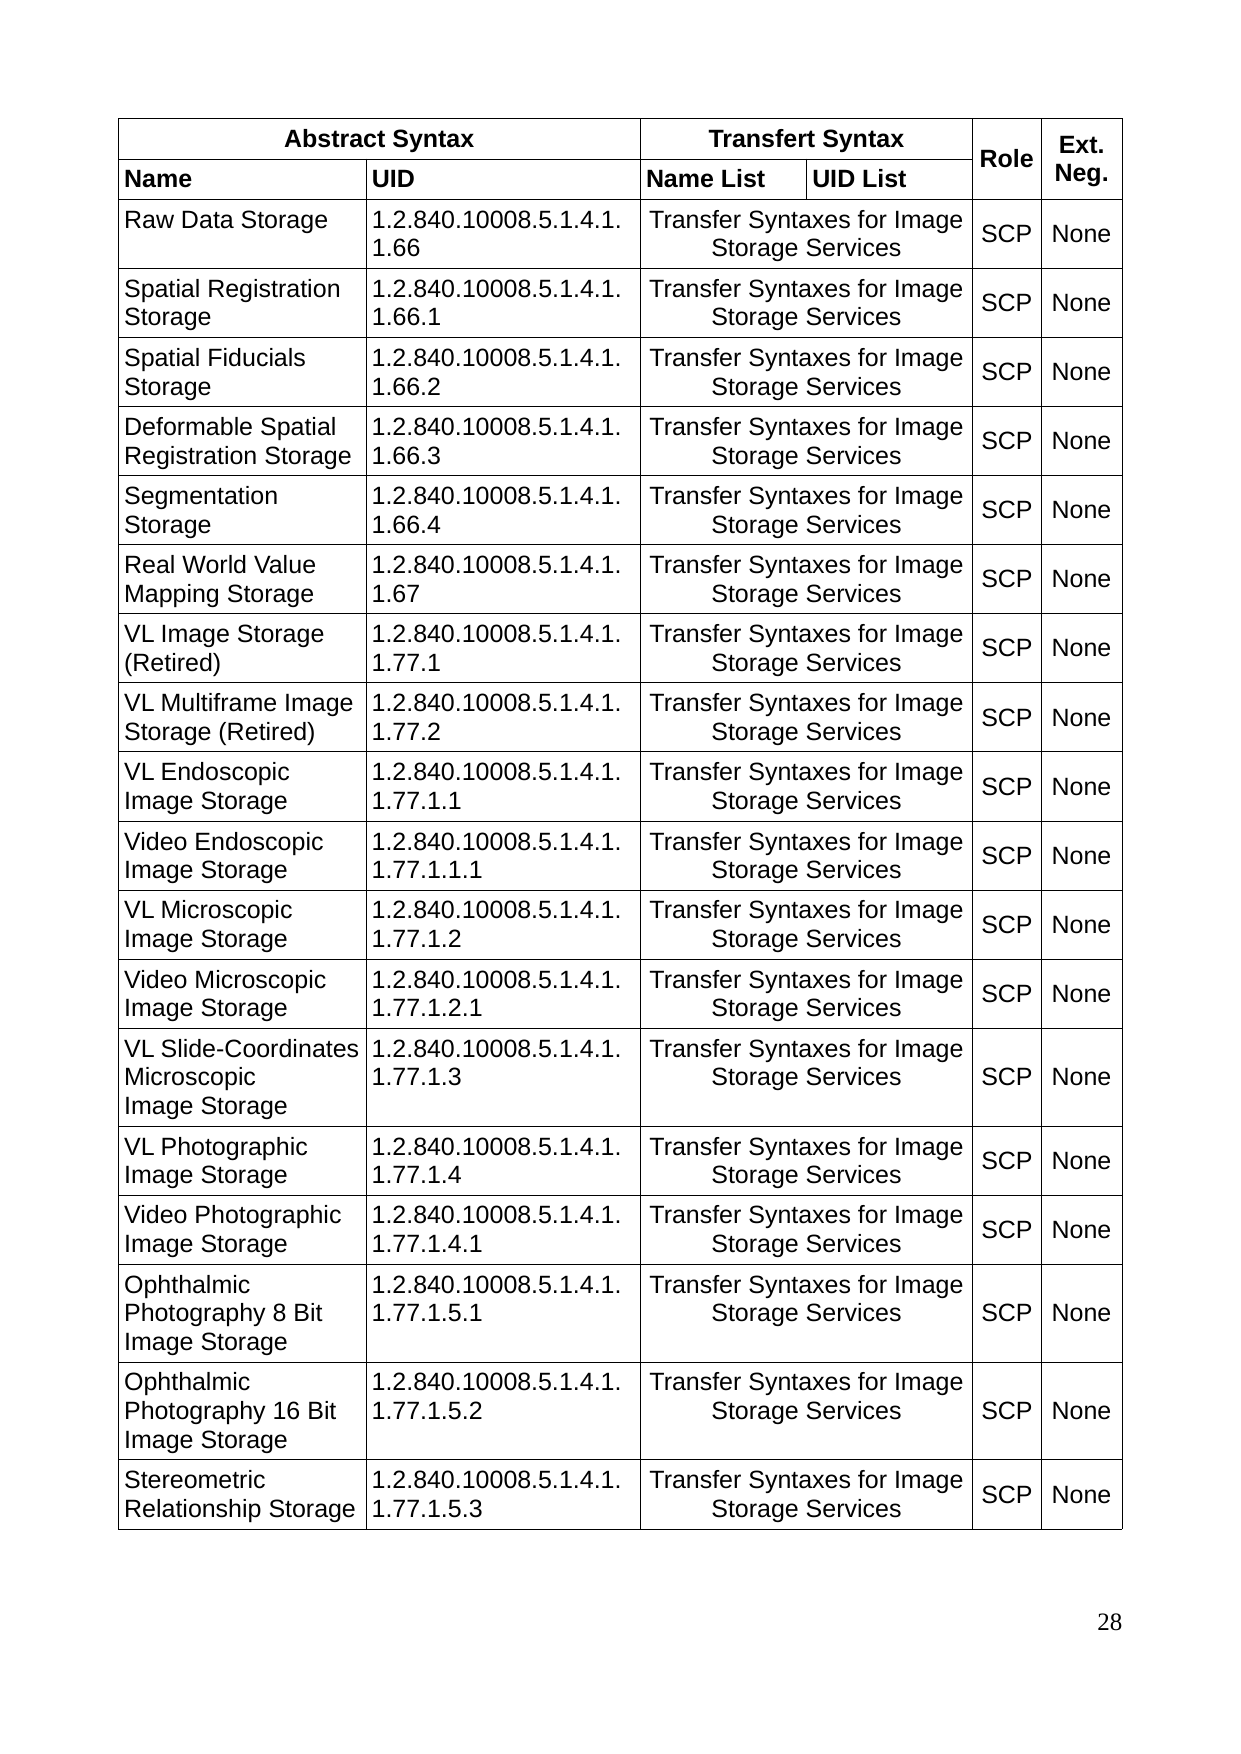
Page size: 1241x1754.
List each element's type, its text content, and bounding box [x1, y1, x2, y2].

table_cell UID List [807, 160, 972, 199]
table_cell 1.2.840.10008.5.1.4.1. 1.66.3 [367, 407, 640, 475]
table_cell Ophthalmic Photography 8 Bit Image Storage [119, 1265, 366, 1362]
table_cell None [1042, 545, 1122, 613]
table_cell Transfer Syntaxes for Image Storage Services [641, 614, 972, 682]
table_cell UID [367, 160, 640, 199]
table_cell Deformable Spatial Registration Storage [119, 407, 366, 475]
table_cell SCP [973, 200, 1041, 268]
table_cell 1.2.840.10008.5.1.4.1. 1.77.1 [367, 614, 640, 682]
table_cell Real World Value Mapping Storage [119, 545, 366, 613]
table_cell Name [119, 160, 366, 199]
table_header Role [973, 119, 1041, 199]
table_cell SCP [973, 1196, 1041, 1264]
table_cell Transfer Syntaxes for Image Storage Services [641, 1265, 972, 1362]
table_cell 1.2.840.10008.5.1.4.1. 1.67 [367, 545, 640, 613]
table_cell None [1042, 891, 1122, 959]
table_cell Video Photographic Image Storage [119, 1196, 366, 1264]
table_header SCP [973, 752, 1041, 821]
table_cell 1.2.840.10008.5.1.4.1. 1.66.4 [367, 476, 640, 544]
table_header Abstract Syntax [119, 119, 640, 158]
table_header Spatial Fiducials Storage [119, 338, 366, 406]
table_header Ext. Neg. [1042, 119, 1122, 199]
table_cell SCP [973, 269, 1041, 337]
table_cell Ophthalmic Photography 16 Bit Image Storage [119, 1363, 366, 1459]
table_cell None [1042, 1127, 1122, 1195]
table_cell 1.2.840.10008.5.1.4.1. 1.77.1.4 [367, 1127, 640, 1195]
table_cell Transfer Syntaxes for Image Storage Services [641, 1127, 972, 1195]
table_header VL Endoscopic Image Storage [119, 752, 366, 821]
table_cell SCP [973, 1460, 1041, 1528]
table_cell None [1042, 1363, 1122, 1459]
table_cell None [1042, 1029, 1122, 1126]
table_cell Transfer Syntaxes for Image Storage Services [641, 1196, 972, 1264]
table_cell Raw Data Storage [119, 200, 366, 268]
table_cell None [1042, 1196, 1122, 1264]
table_header 1.2.840.10008.5.1.4.1. 1.77.1.1.1 [367, 822, 640, 890]
table_header 1.2.840.10008.5.1.4.1. 1.77.1.1 [367, 752, 640, 821]
table_header Transfer Syntaxes for Image Storage Services [641, 822, 972, 890]
table_cell 1.2.840.10008.5.1.4.1. 1.77.1.2 [367, 891, 640, 959]
table_cell SCP [973, 1029, 1041, 1126]
table_cell None [1042, 960, 1122, 1028]
table_cell SCP [973, 1127, 1041, 1195]
table_cell SCP [973, 1363, 1041, 1459]
table_cell Transfer Syntaxes for Image Storage Services [641, 476, 972, 544]
table_cell Transfer Syntaxes for Image Storage Services [641, 269, 972, 337]
table_cell Stereometric Relationship Storage [119, 1460, 366, 1528]
table_cell SCP [973, 614, 1041, 682]
table_cell 1.2.840.10008.5.1.4.1. 1.77.1.5.1 [367, 1265, 640, 1362]
table_cell 1.2.840.10008.5.1.4.1. 1.77.1.4.1 [367, 1196, 640, 1264]
table_cell None [1042, 269, 1122, 337]
table_cell Transfer Syntaxes for Image Storage Services [641, 1363, 972, 1459]
table_cell VL Microscopic Image Storage [119, 891, 366, 959]
table_cell 1.2.840.10008.5.1.4.1. 1.77.2 [367, 683, 640, 751]
table_cell SCP [973, 1265, 1041, 1362]
table_cell Transfer Syntaxes for Image Storage Services [641, 545, 972, 613]
table_cell VL Photographic Image Storage [119, 1127, 366, 1195]
table_cell None [1042, 1460, 1122, 1528]
table_header SCP [973, 338, 1041, 406]
table_cell Spatial Registration Storage [119, 269, 366, 337]
table_cell SCP [973, 891, 1041, 959]
table_cell 1.2.840.10008.5.1.4.1. 1.77.1.2.1 [367, 960, 640, 1028]
table_header Transfert Syntax [641, 119, 972, 158]
table_cell Transfer Syntaxes for Image Storage Services [641, 200, 972, 268]
table_cell VL Slide-Coordinates Microscopic Image Storage [119, 1029, 366, 1126]
table_cell Transfer Syntaxes for Image Storage Services [641, 891, 972, 959]
table_cell 1.2.840.10008.5.1.4.1. 1.77.1.5.2 [367, 1363, 640, 1459]
table_cell None [1042, 614, 1122, 682]
table_cell SCP [973, 545, 1041, 613]
table_cell 1.2.840.10008.5.1.4.1. 1.66.1 [367, 269, 640, 337]
table_header None [1042, 338, 1122, 406]
table_cell Transfer Syntaxes for Image Storage Services [641, 960, 972, 1028]
table_cell VL Image Storage (Retired) [119, 614, 366, 682]
table_cell SCP [973, 476, 1041, 544]
table_cell 1.2.840.10008.5.1.4.1.1.66 [367, 200, 640, 268]
table_cell Transfer Syntaxes for Image Storage Services [641, 1029, 972, 1126]
table_cell Transfer Syntaxes for Image Storage Services [641, 1460, 972, 1528]
table_cell Segmentation Storage [119, 476, 366, 544]
table_cell SCP [973, 407, 1041, 475]
table_cell None [1042, 683, 1122, 751]
table_cell Transfer Syntaxes for Image Storage Services [641, 683, 972, 751]
table_header Video Endoscopic Image Storage [119, 822, 366, 890]
table_cell None [1042, 476, 1122, 544]
table_header None [1042, 752, 1122, 821]
table_cell None [1042, 407, 1122, 475]
table_header Transfer Syntaxes for Image Storage Services [641, 752, 972, 821]
table_cell None [1042, 1265, 1122, 1362]
table_header Transfer Syntaxes for Image Storage Services [641, 338, 972, 406]
table_cell None [1042, 200, 1122, 268]
table_cell VL Multiframe Image Storage (Retired) [119, 683, 366, 751]
table_cell 1.2.840.10008.5.1.4.1. 1.77.1.5.3 [367, 1460, 640, 1528]
table_cell SCP [973, 683, 1041, 751]
table_cell Transfer Syntaxes for Image Storage Services [641, 407, 972, 475]
table_header 1.2.840.10008.5.1.4.1. 1.66.2 [367, 338, 640, 406]
table_header None [1042, 822, 1122, 890]
table_cell 1.2.840.10008.5.1.4.1. 1.77.1.3 [367, 1029, 640, 1126]
table_cell Video Microscopic Image Storage [119, 960, 366, 1028]
table_header SCP [973, 822, 1041, 890]
table_cell SCP [973, 960, 1041, 1028]
table_cell Name List [641, 160, 806, 199]
